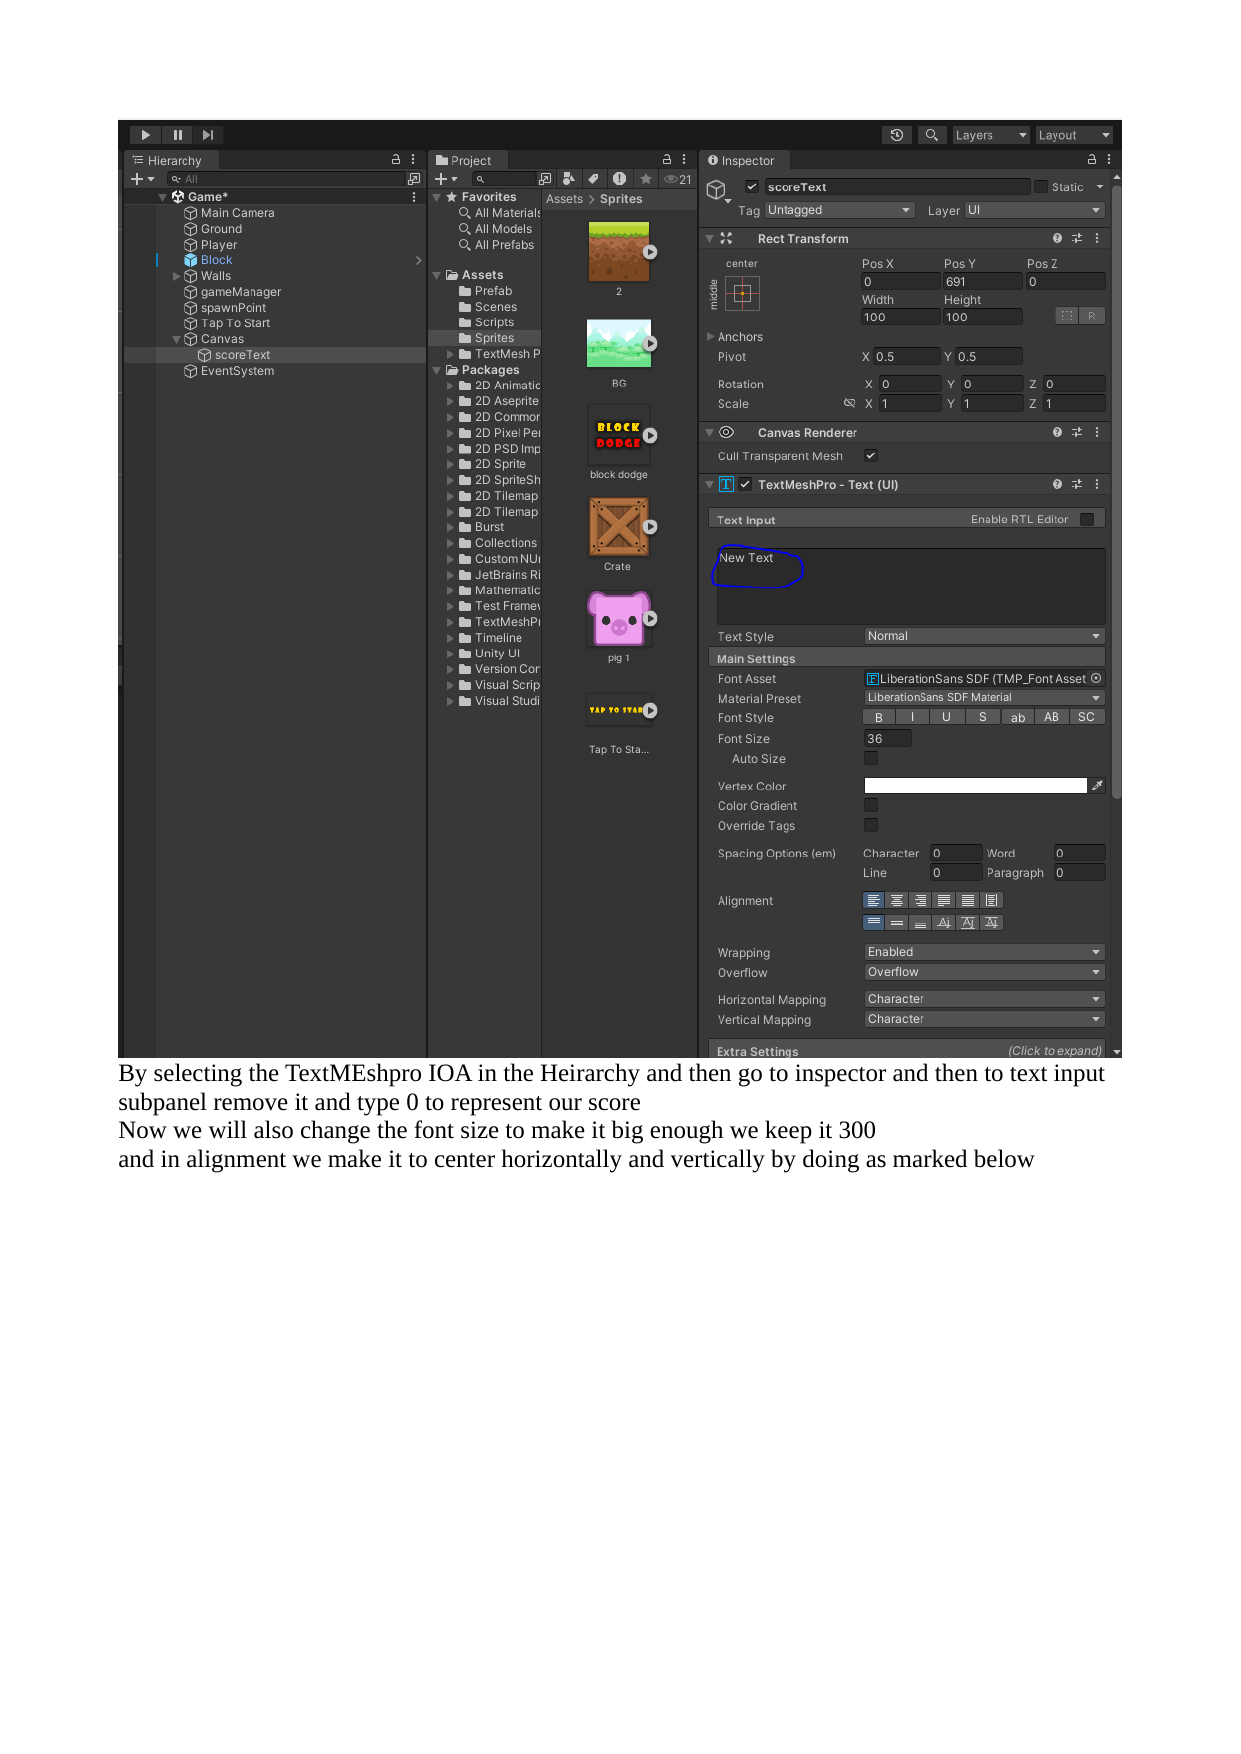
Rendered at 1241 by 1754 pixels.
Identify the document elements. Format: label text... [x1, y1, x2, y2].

text By selecting the TextMEshpro IOA in the Heirarchy and then go to inspector and then to text input subpanel remove it and type 0 to represent our score [118, 1058, 1122, 1115]
text and in alignment we make it to center horizontally and vertically by doing as marked below [118, 1144, 1122, 1173]
picture [118, 118, 1122, 1058]
text Now we will also change the font size to make it big enough we keep it 300 [118, 1115, 1122, 1144]
